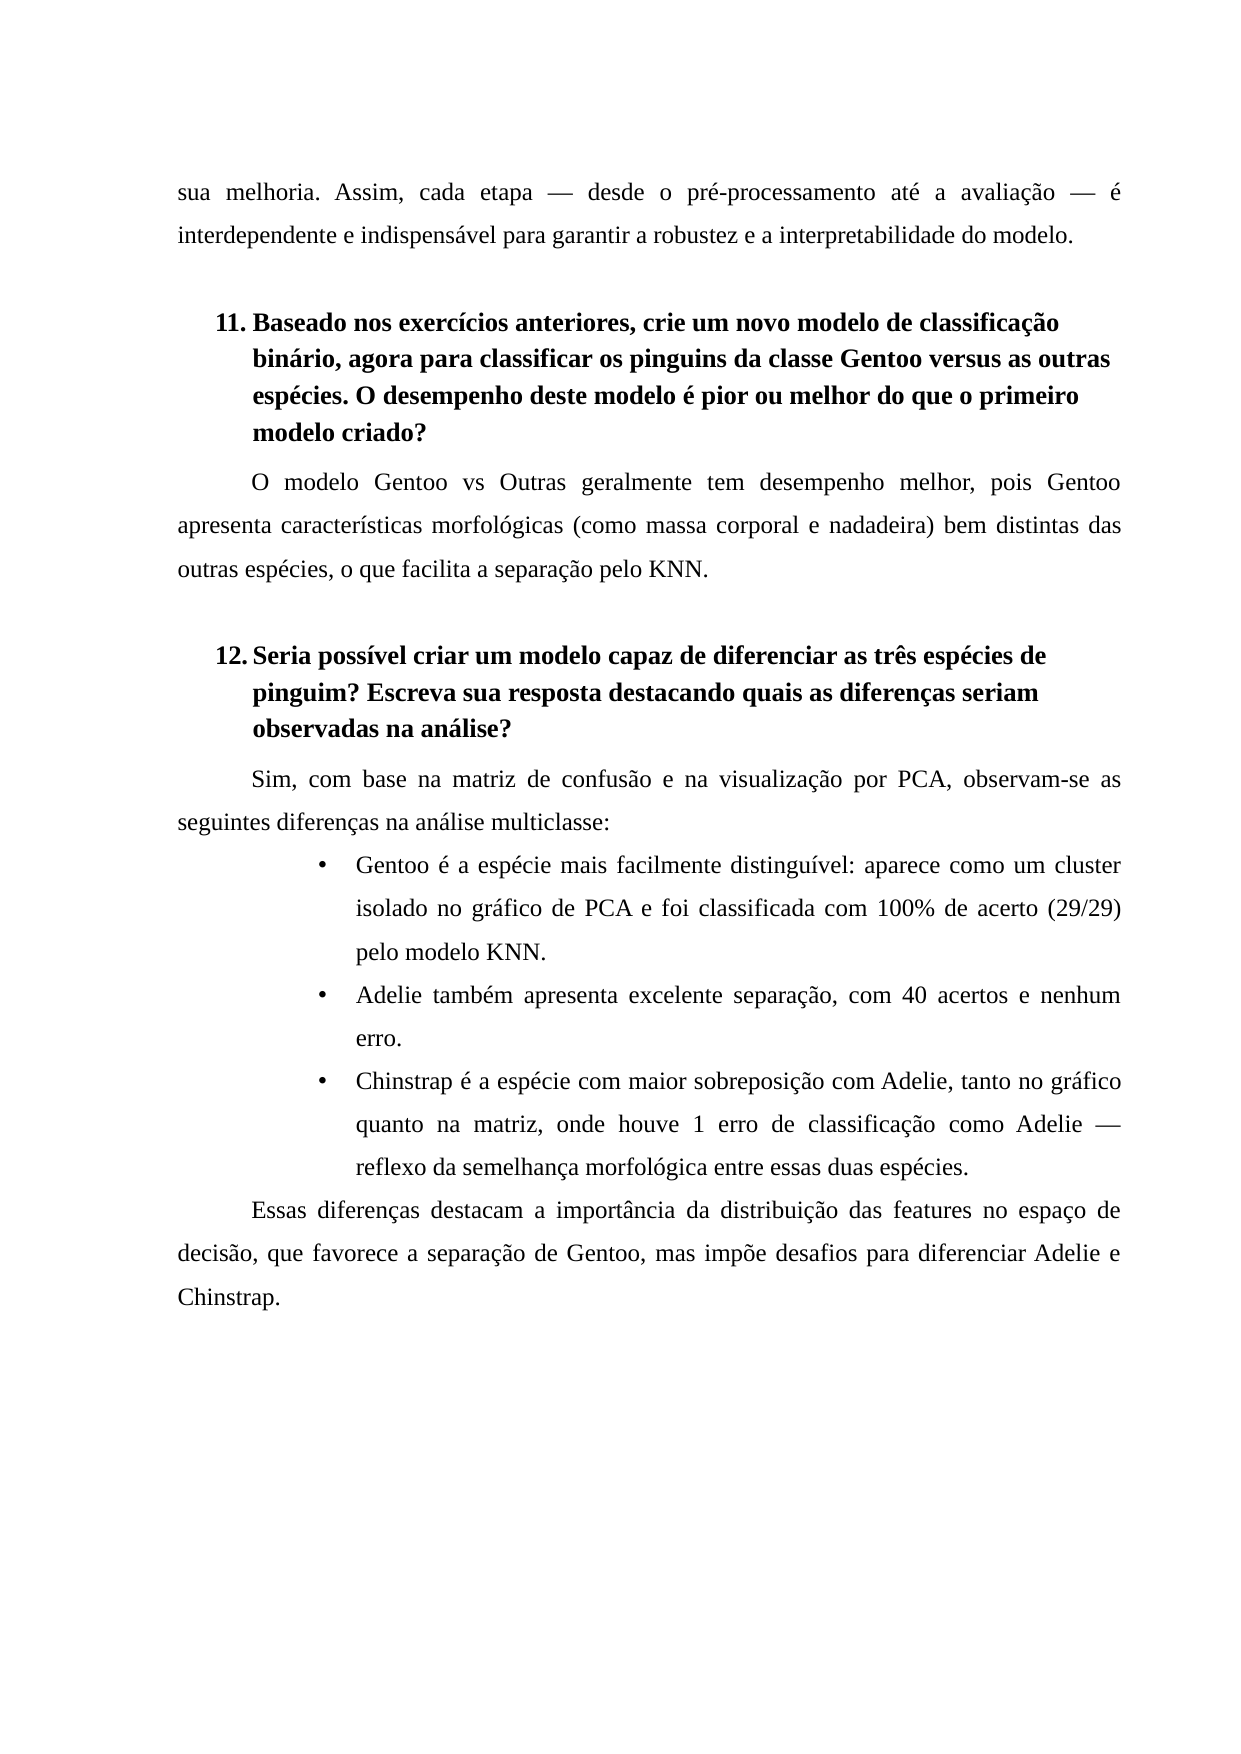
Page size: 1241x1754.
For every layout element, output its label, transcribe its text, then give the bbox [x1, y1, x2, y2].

text sua melhoria. Assim, cada etapa — desde o pré-processamento até a avaliação — é interdependente e indispensável para garantir a robustez e a interpretabilidade do modelo. [177, 177, 1122, 249]
list Adelie também apresenta excelente separação, com 40 acertos e nenhum erro. [318, 980, 1122, 1052]
list Gentoo é a espécie mais facilmente distinguível: aparece como um cluster isolado no gráfico de PCA e foi classificada com 100% de acerto (29/29) pelo modelo KNN. [318, 850, 1122, 965]
list Baseado nos exercícios anteriores, crie um novo modelo de classificação binário, agora para classificar os pinguins da classe Gentoo versus as outras espécies. O desempenho deste modelo é pior ou melhor do que o primeiro modelo criado? [215, 307, 1122, 447]
list Seria possível criar um modelo capaz de diferenciar as três espécies de pinguim? Escreva sua resposta destacando quais as diferenças seriam observadas na análise? [215, 640, 1122, 743]
text Sim, com base na matriz de confusão e na visualização por PCA, observam-se as seguintes diferenças na análise multiclasse: [177, 764, 1122, 836]
text O modelo Gentoo vs Outras geralmente tem desempenho melhor, pois Gentoo apresenta características morfológicas (como massa corporal e nadadeira) bem distintas das outras espécies, o que facilita a separação pelo KNN. [177, 467, 1122, 582]
text Essas diferenças destacam a importância da distribuição das features no espaço de decisão, que favorece a separação de Gentoo, mas impõe desafios para diferenciar Adelie e Chinstrap. [177, 1195, 1122, 1310]
list Chinstrap é a espécie com maior sobreposição com Adelie, tanto no gráfico quanto na matriz, onde houve 1 erro de classificação como Adelie — reflexo da semelhança morfológica entre essas duas espécies. [318, 1066, 1122, 1181]
